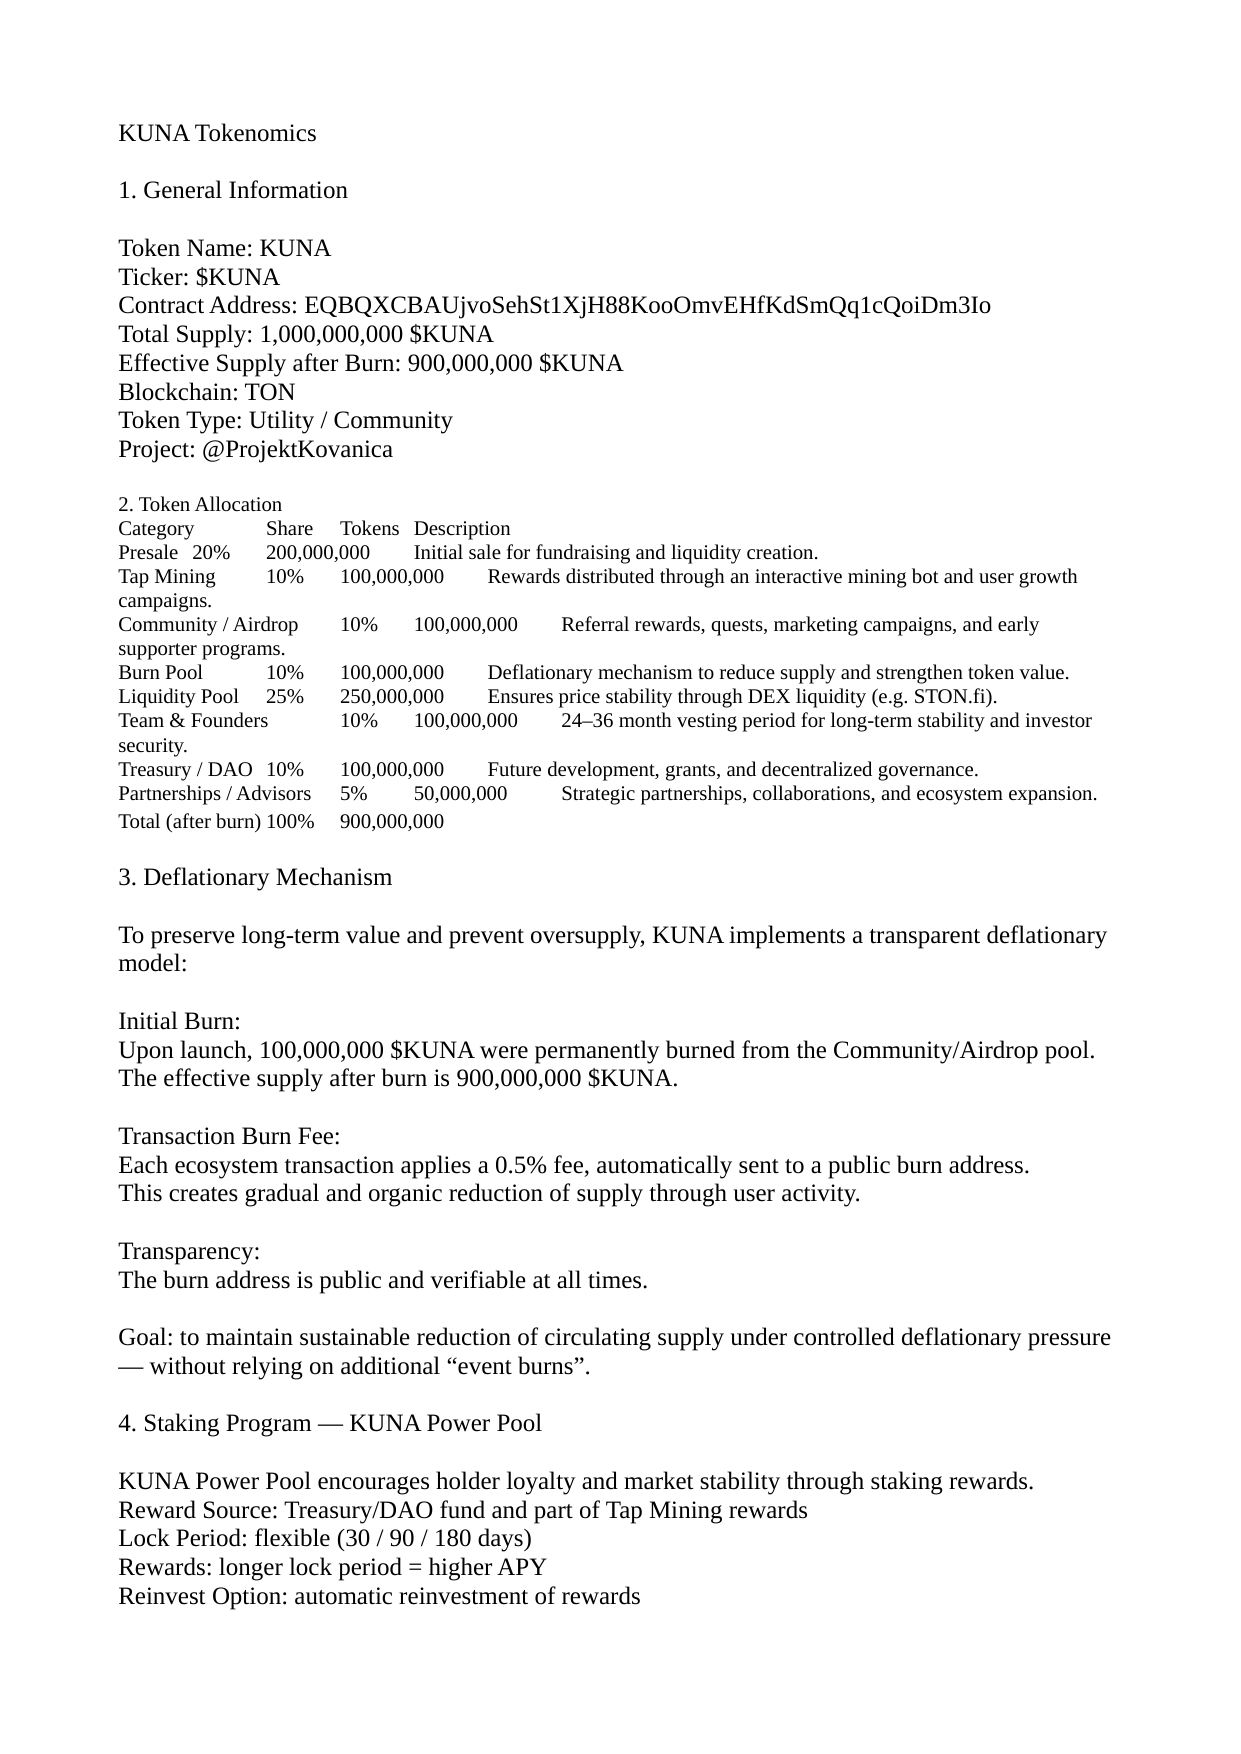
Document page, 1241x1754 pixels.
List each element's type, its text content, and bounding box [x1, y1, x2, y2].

text Team & Founders 10% 100,000,000 24–36 month vesting period for long-term stability and investor security. [118, 708, 1122, 757]
text Tap Mining 10% 100,000,000 Rewards distributed through an interactive mining bot and user growth campaigns. [118, 564, 1122, 612]
text This creates gradual and organic reduction of supply through user activity. [118, 1178, 1122, 1207]
text KUNA Tokenomics [118, 118, 1122, 147]
text Token Name: KUNA [118, 233, 1122, 262]
text Transparency: [118, 1236, 1122, 1265]
text Total (after burn) 100% 900,000,000 [118, 805, 1122, 833]
text Each ecosystem transaction applies a 0.5% fee, automatically sent to a public burn address. [118, 1150, 1122, 1178]
text Burn Pool 10% 100,000,000 Deflationary mechanism to reduce supply and strengthen token value. [118, 660, 1122, 684]
text KUNA Power Pool encourages holder loyalty and market stability through staking rewards. [118, 1466, 1122, 1495]
text Project: @ProjektKovanica [118, 434, 1122, 463]
text 2. Token Allocation [118, 492, 1122, 516]
text To preserve long-term value and prevent oversupply, KUNA implements a transparent deflationary model: [118, 920, 1122, 977]
text Community / Airdrop 10% 100,000,000 Referral rewards, quests, marketing campaigns, and early supporter programs. [118, 612, 1122, 660]
text Rewards: longer lock period = higher APY [118, 1552, 1122, 1581]
text Reinvest Option: automatic reinvestment of rewards [118, 1581, 1122, 1610]
text Contract Address: EQBQXCBAUjvoSehSt1XjH88KooOmvEHfKdSmQq1cQoiDm3Io [118, 291, 1122, 319]
text 4. Staking Program — KUNA Power Pool [118, 1408, 1122, 1437]
text Goal: to maintain sustainable reduction of circulating supply under controlled deflationary pressure — without relying on additional “event burns”. [118, 1322, 1122, 1380]
text Lock Period: flexible (30 / 90 / 180 days) [118, 1523, 1122, 1552]
text Token Type: Utility / Community [118, 406, 1122, 434]
text Upon launch, 100,000,000 $KUNA were permanently burned from the Community/Airdrop pool. [118, 1035, 1122, 1063]
text Partnerships / Advisors 5% 50,000,000 Strategic partnerships, collaborations, and ecosystem expansion. [118, 781, 1122, 805]
text Transaction Burn Fee: [118, 1121, 1122, 1150]
text The burn address is public and verifiable at all times. [118, 1265, 1122, 1293]
text Ticker: $KUNA [118, 262, 1122, 291]
text Blockchain: TON [118, 377, 1122, 406]
text Effective Supply after Burn: 900,000,000 $KUNA [118, 348, 1122, 377]
text Treasury / DAO 10% 100,000,000 Future development, grants, and decentralized governance. [118, 757, 1122, 781]
text 3. Deflationary Mechanism [118, 862, 1122, 891]
text Liquidity Pool 25% 250,000,000 Ensures price stability through DEX liquidity (e.g. STON.fi). [118, 684, 1122, 708]
text Presale 20% 200,000,000 Initial sale for fundraising and liquidity creation. [118, 540, 1122, 564]
text Reward Source: Treasury/DAO fund and part of Tap Mining rewards [118, 1495, 1122, 1523]
text The effective supply after burn is 900,000,000 $KUNA. [118, 1063, 1122, 1092]
text 1. General Information [118, 176, 1122, 204]
text Category Share Tokens Description [118, 516, 1122, 540]
text Total Supply: 1,000,000,000 $KUNA [118, 319, 1122, 348]
text Initial Burn: [118, 1006, 1122, 1035]
